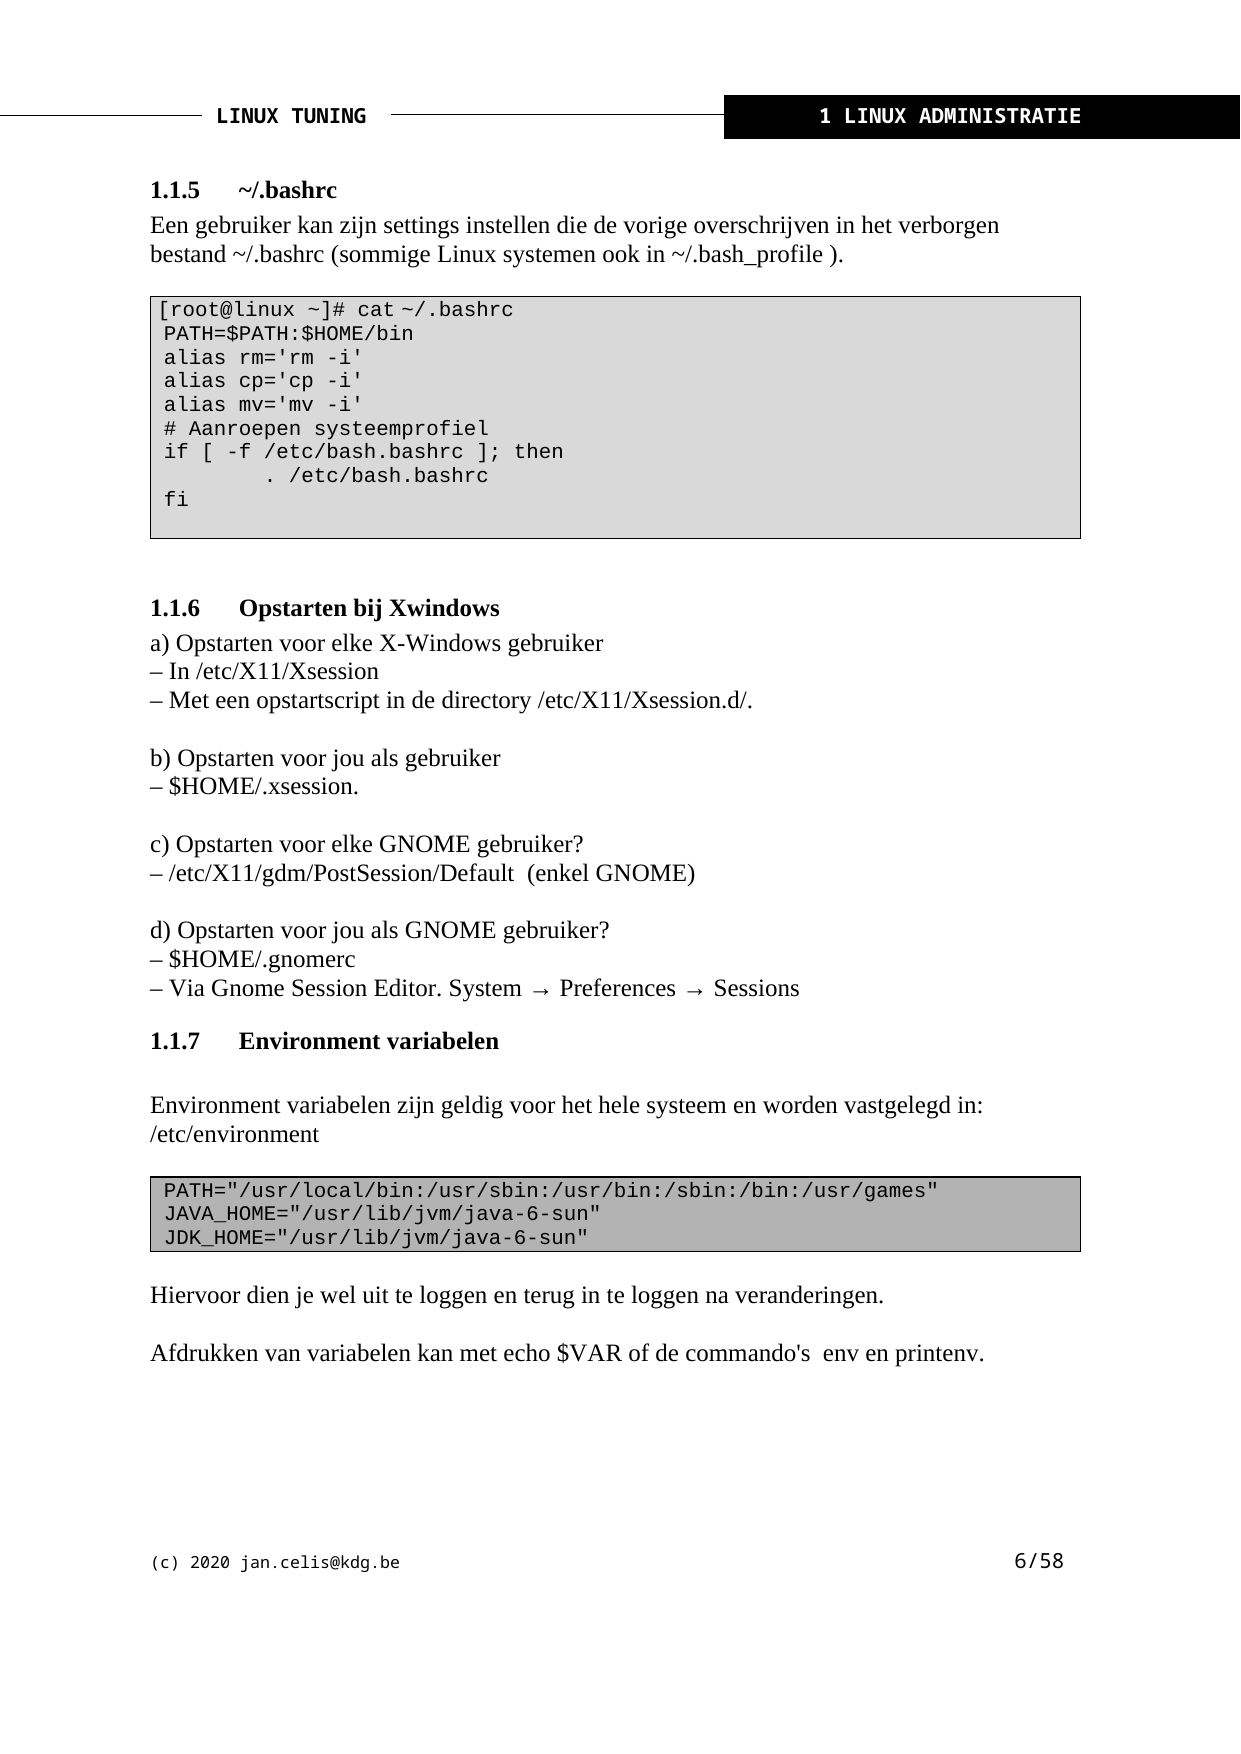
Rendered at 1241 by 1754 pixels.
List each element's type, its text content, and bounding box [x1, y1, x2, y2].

text [root@linux ~]# cat ~/.bashrc PATH=$PATH:$HOME/bin [151, 297, 1080, 343]
text – Met een opstartscript in de directory /etc/X11/Xsession.d/. [150, 685, 1081, 714]
text Afdrukken van variabelen kan met echo $VAR of de commando's env en printenv. [150, 1338, 1081, 1367]
text a) Opstarten voor elke X-Windows gebruiker [150, 628, 1081, 656]
text JAVA_HOME="/usr/lib/jvm/java-6-sun" [151, 1200, 1080, 1224]
text – $HOME/.gnomerc [150, 944, 1081, 973]
text alias rm='rm -i' alias cp='cp -i' alias mv='mv -i' # Aanroepen systeemprofiel if [ -f /etc/bash.bashrc ]; then . /etc/bash.bashrc fi [151, 343, 1080, 509]
subtitle Opstarten bij Xwindows [150, 593, 1081, 621]
subtitle Environment variabelen [150, 1026, 1081, 1055]
text b) Opstarten voor jou als gebruiker [150, 743, 1081, 771]
text Een gebruiker kan zijn settings instellen die de vorige overschrijven in het verborgen bestand ~/.bashrc (sommige Linux systemen ook in ~/.bash_profile ). [150, 210, 1081, 267]
text – $HOME/.xsession. [150, 771, 1081, 800]
text – /etc/X11/gdm/PostSession/Default (enkel GNOME) [150, 858, 1081, 886]
text JDK_HOME="/usr/lib/jvm/java-6-sun" [151, 1224, 1080, 1251]
text – In /etc/X11/Xsession [150, 656, 1081, 685]
text c) Opstarten voor elke GNOME gebruiker? [150, 829, 1081, 858]
text Environment variabelen zijn geldig voor het hele systeem en worden vastgelegd in: /etc/environment [150, 1090, 1081, 1176]
text Hiervoor dien je wel uit te loggen en terug in te loggen na veranderingen. [150, 1280, 1081, 1309]
text – Via Gnome Session Editor. System → Preferences → Sessions [150, 973, 1081, 1001]
subtitle ~/.bashrc [150, 175, 1081, 204]
text PATH="/usr/local/bin:/usr/sbin:/usr/bin:/sbin:/bin:/usr/games" [151, 1178, 1080, 1200]
text d) Opstarten voor jou als GNOME gebruiker? [150, 915, 1081, 944]
